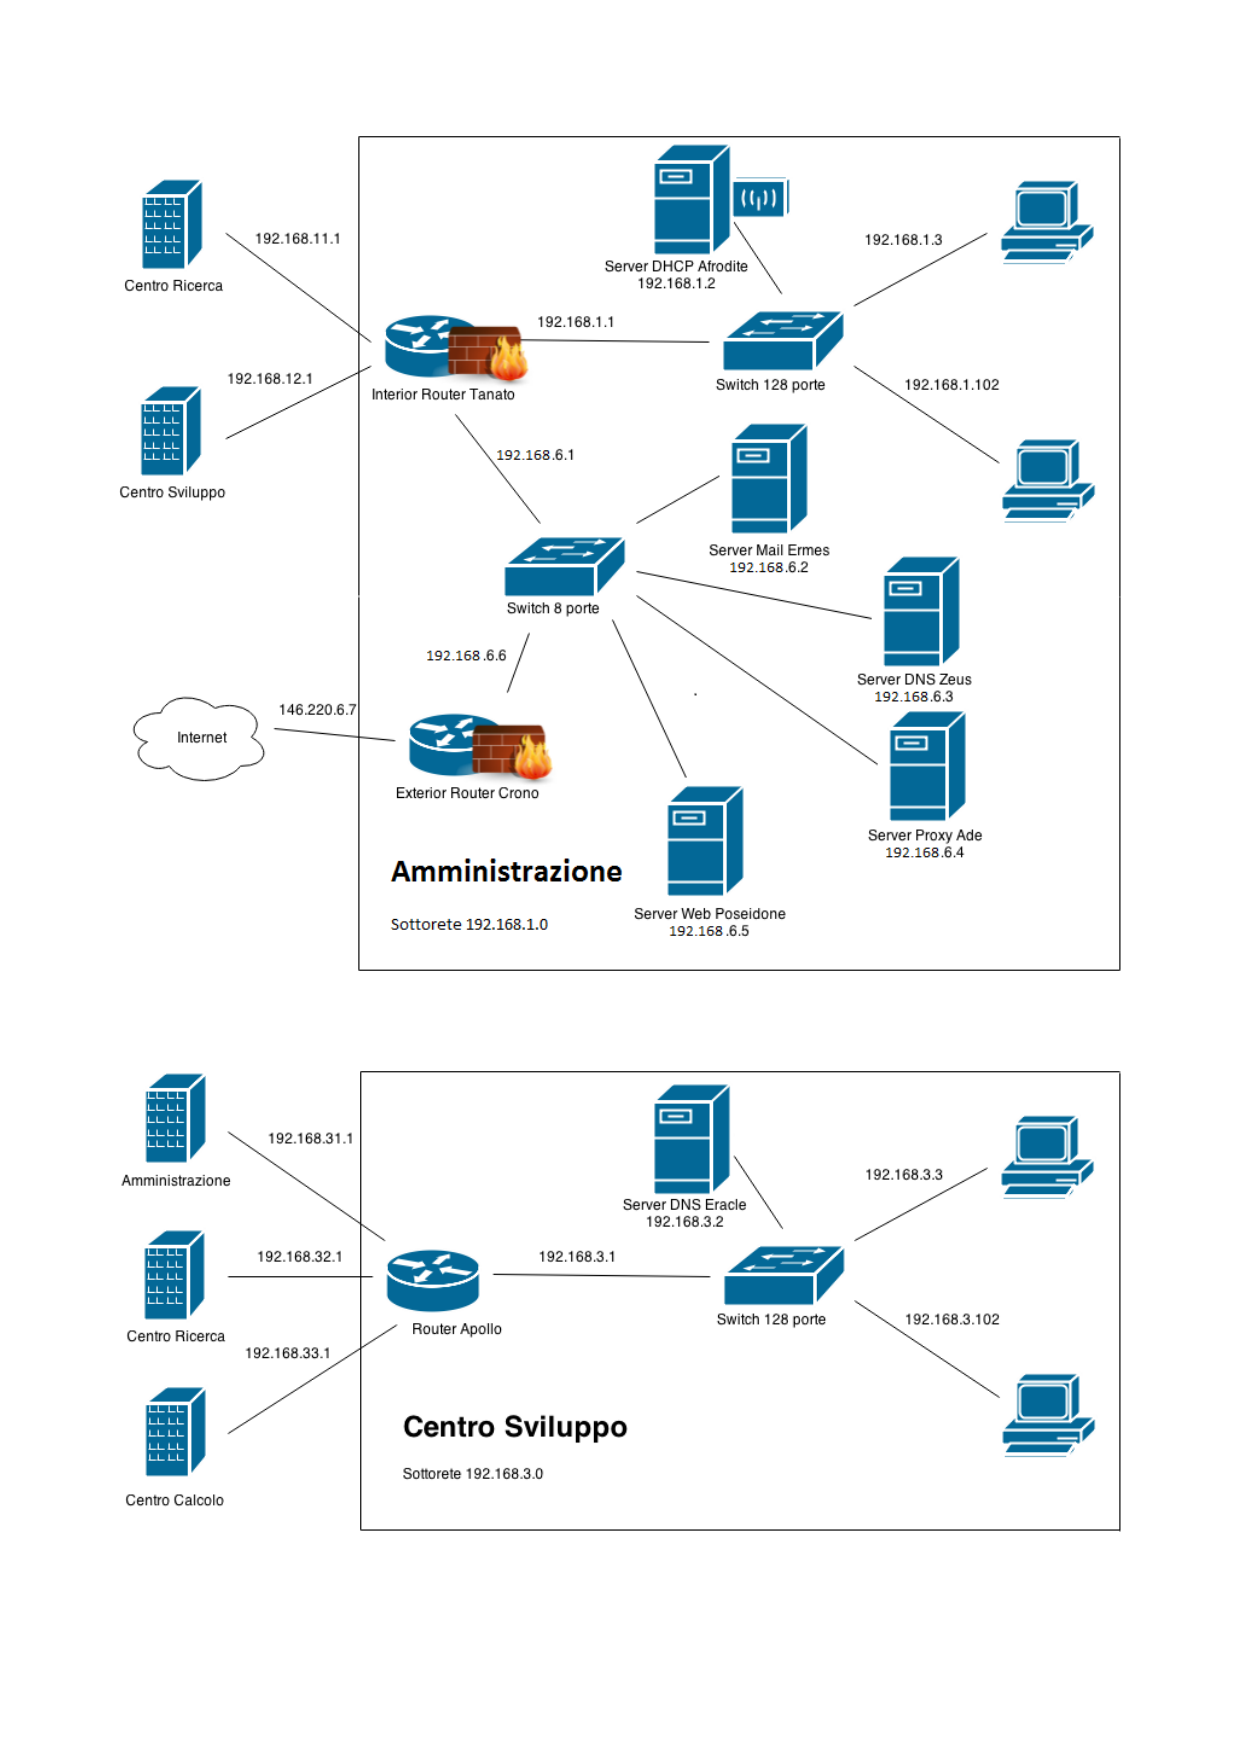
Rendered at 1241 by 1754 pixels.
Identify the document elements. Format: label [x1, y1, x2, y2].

picture [118, 135, 1123, 977]
picture [118, 1071, 1123, 1538]
